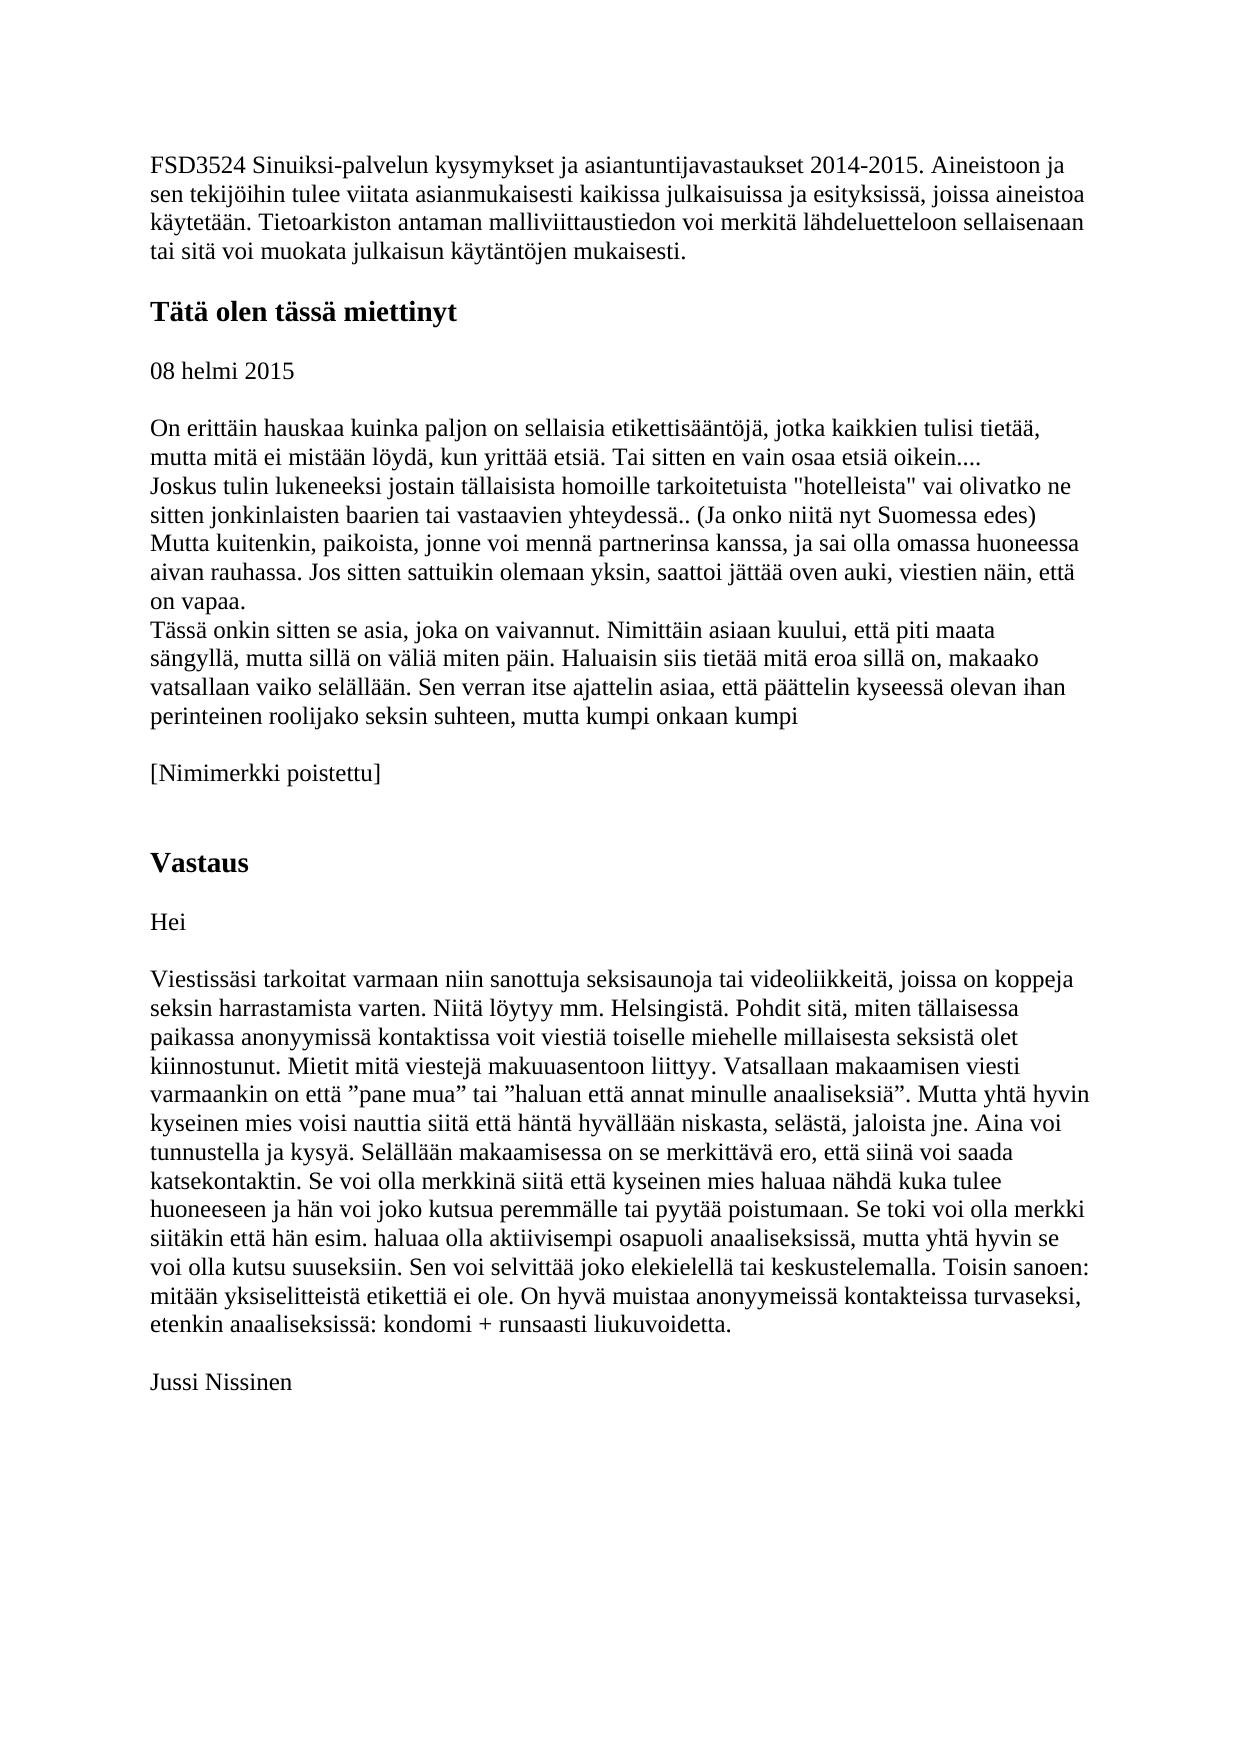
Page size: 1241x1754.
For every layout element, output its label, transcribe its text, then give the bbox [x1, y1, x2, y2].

text Hei Viestissäsi tarkoitat varmaan niin sanottuja seksisaunoja tai videoliikkeitä, joissa on koppeja seksin harrastamista varten. Niitä löytyy mm. Helsingistä. Pohdit sitä, miten tällaisessa paikassa anonyymissä kontaktissa voit viestiä toiselle miehelle millaisesta seksistä olet kiinnostunut. Mietit mitä viestejä makuuasentoon liittyy. Vatsallaan makaamisen viesti varmaankin on että ”pane mua” tai ”haluan että annat minulle anaaliseksiä”. Mutta yhtä hyvin kyseinen mies voisi nauttia siitä että häntä hyvällään niskasta, selästä, jaloista jne. Aina voi tunnustella ja kysyä. Selällään makaamisessa on se merkittävä ero, että siinä voi saada katsekontaktin. Se voi olla merkkinä siitä että kyseinen mies haluaa nähdä kuka tulee huoneeseen ja hän voi joko kutsua peremmälle tai pyytää poistumaan. Se toki voi olla merkki siitäkin että hän esim. haluaa olla aktiivisempi osapuoli anaaliseksissä, mutta yhtä hyvin se voi olla kutsu suuseksiin. Sen voi selvittää joko elekielellä tai keskustelemalla. Toisin sanoen: mitään yksiselitteistä etikettiä ei ole. On hyvä muistaa anonyymeissä kontakteissa turvaseksi, etenkin anaaliseksissä: kondomi + runsaasti liukuvoidetta. Jussi Nissinen [150, 907, 1090, 1396]
text On erittäin hauskaa kuinka paljon on sellaisia etikettisääntöjä, jotka kaikkien tulisi tietää, mutta mitä ei mistään löydä, kun yrittää etsiä. Tai sitten en vain osaa etsiä oikein.... Joskus tulin lukeneeksi jostain tällaisista homoille tarkoitetuista "hotelleista" vai olivatko ne sitten jonkinlaisten baarien tai vastaavien yhteydessä.. (Ja onko niitä nyt Suomessa edes) Mutta kuitenkin, paikoista, jonne voi mennä partnerinsa kanssa, ja sai olla omassa huoneessa aivan rauhassa. Jos sitten sattuikin olemaan yksin, saattoi jättää oven auki, viestien näin, että on vapaa. Tässä onkin sitten se asia, joka on vaivannut. Nimittäin asiaan kuului, että piti maata sängyllä, mutta sillä on väliä miten päin. Haluaisin siis tietää mitä eroa sillä on, makaako vatsallaan vaiko selällään. Sen verran itse ajattelin asiaa, että päättelin kyseessä olevan ihan perinteinen roolijako seksin suhteen, mutta kumpi onkaan kumpi [150, 413, 1090, 730]
text FSD3524 Sinuiksi-palvelun kysymykset ja asiantuntijavastaukset 2014-2015. Aineistoon ja sen tekijöihin tulee viitata asianmukaisesti kaikissa julkaisuissa ja esityksissä, joissa aineistoa käytetään. Tietoarkiston antaman malliviittaustiedon voi merkitä lähdeluetteloon sellaisenaan tai sitä voi muokata julkaisun käytäntöjen mukaisesti. [150, 150, 1090, 265]
text 08 helmi 2015 [150, 356, 1090, 385]
text Vastaus [150, 845, 1090, 878]
text Tätä olen tässä miettinyt [150, 294, 1090, 327]
text [Nimimerkki poistettu] [150, 758, 1090, 787]
